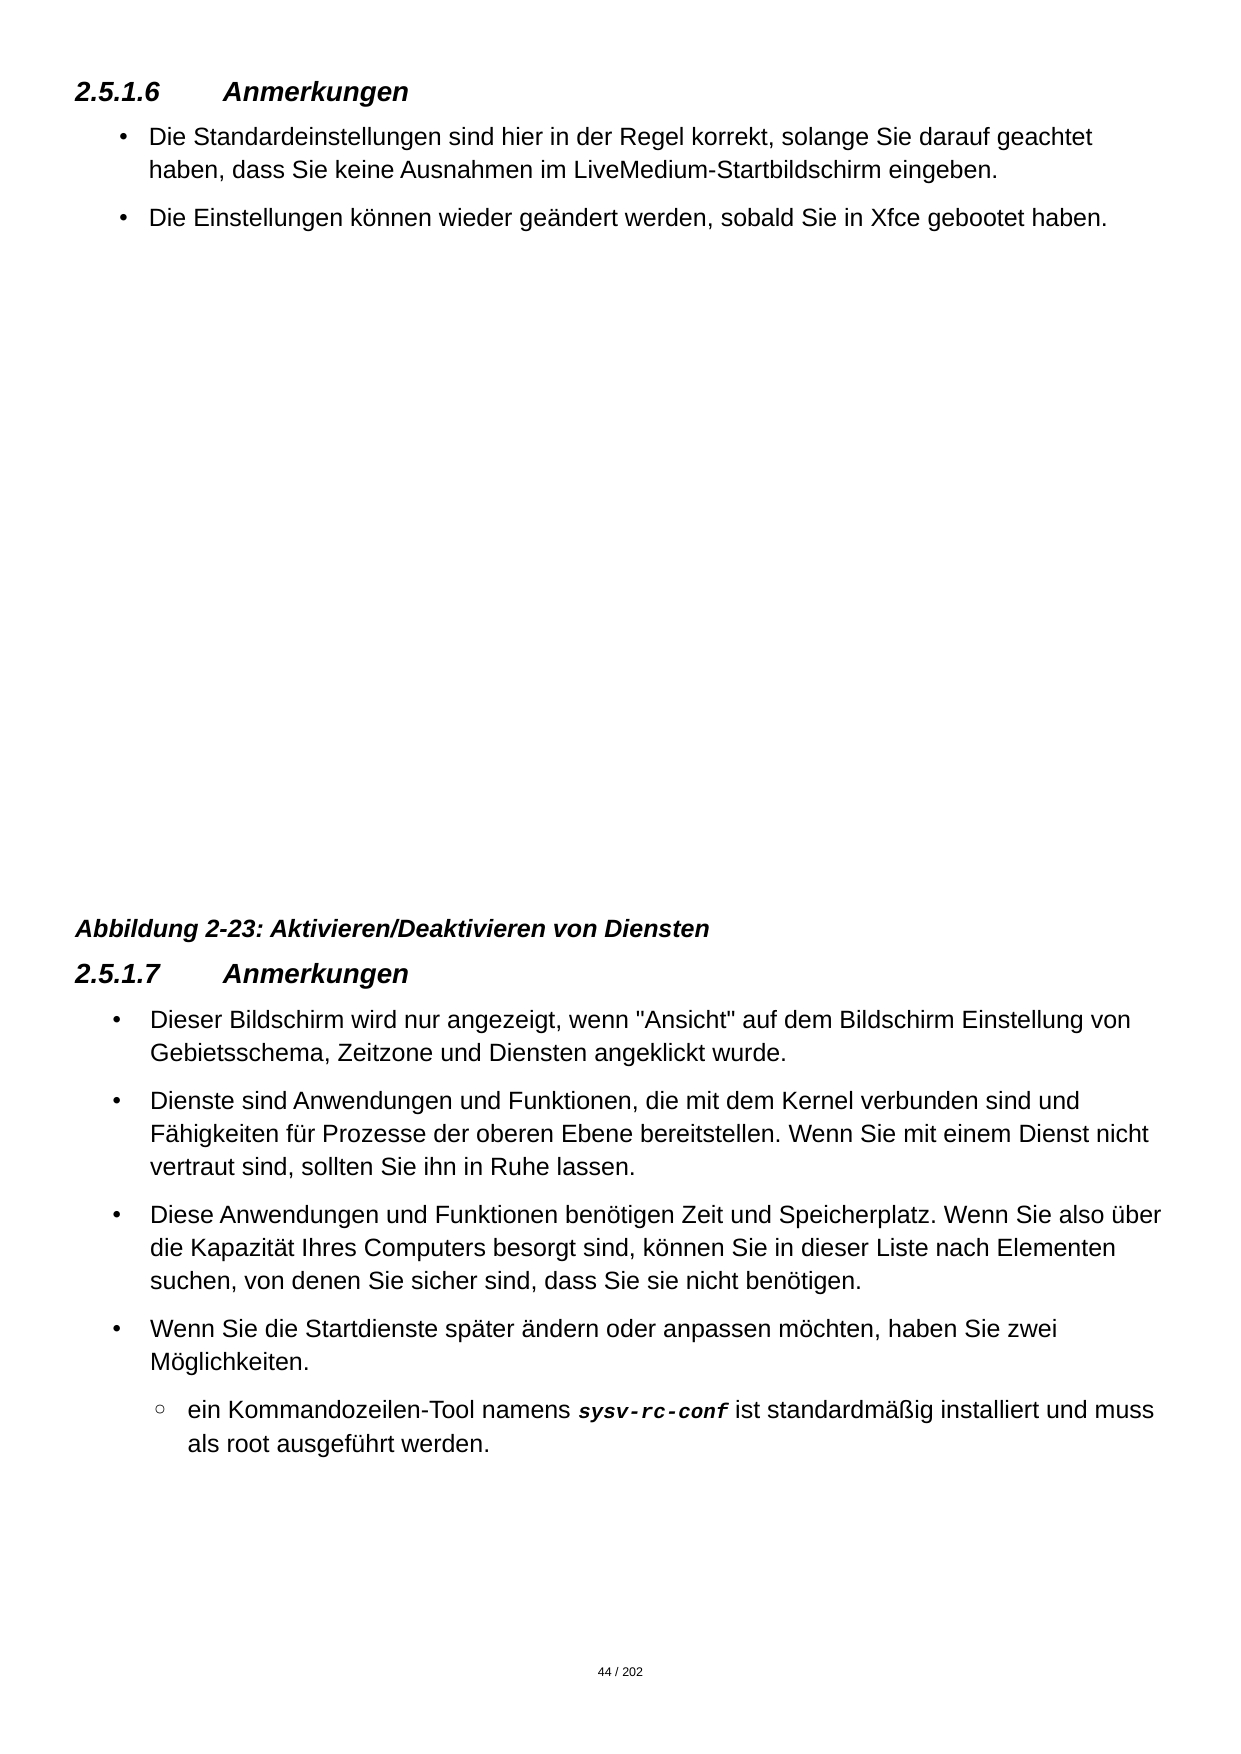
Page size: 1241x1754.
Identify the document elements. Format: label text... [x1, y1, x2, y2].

list Dieser Bildschirm wird nur angezeigt, wenn "Ansicht" auf dem Bildschirm Einstellung von Gebietsschema, Zeitzone und Diensten angeklickt wurde. [112, 1005, 1166, 1067]
list Diese Anwendungen und Funktionen benötigen Zeit und Speicherplatz. Wenn Sie also über die Kapazität Ihres Computers besorgt sind, können Sie in dieser Liste nach Elementen suchen, von denen Sie sicher sind, dass Sie sie nicht benötigen. [112, 1200, 1166, 1295]
list ein Kommandozeilen-Tool namens sysv-rc-conf ist standardmäßig installiert und muss als root ausgeführt werden. [150, 1395, 1166, 1458]
subtitle Anmerkungen [75, 958, 1166, 990]
list Die Einstellungen können wieder geändert werden, sobald Sie in Xfce gebootet haben. [119, 203, 1166, 232]
subtitle Anmerkungen [75, 75, 1166, 107]
list Dienste sind Anwendungen und Funktionen, die mit dem Kernel verbunden sind und Fähigkeiten für Prozesse der oberen Ebene bereitstellen. Wenn Sie mit einem Dienst nicht vertraut sind, sollten Sie ihn in Ruhe lassen. [112, 1086, 1166, 1181]
text Abbildung 2-23: Aktivieren/Deaktivieren von Diensten [75, 251, 1166, 943]
list Die Standardeinstellungen sind hier in der Regel korrekt, solange Sie darauf geachtet haben, dass Sie keine Ausnahmen im LiveMedium-Startbildschirm eingeben. [119, 122, 1166, 184]
list Wenn Sie die Startdienste später ändern oder anpassen möchten, haben Sie zwei Möglichkeiten. [112, 1314, 1166, 1376]
